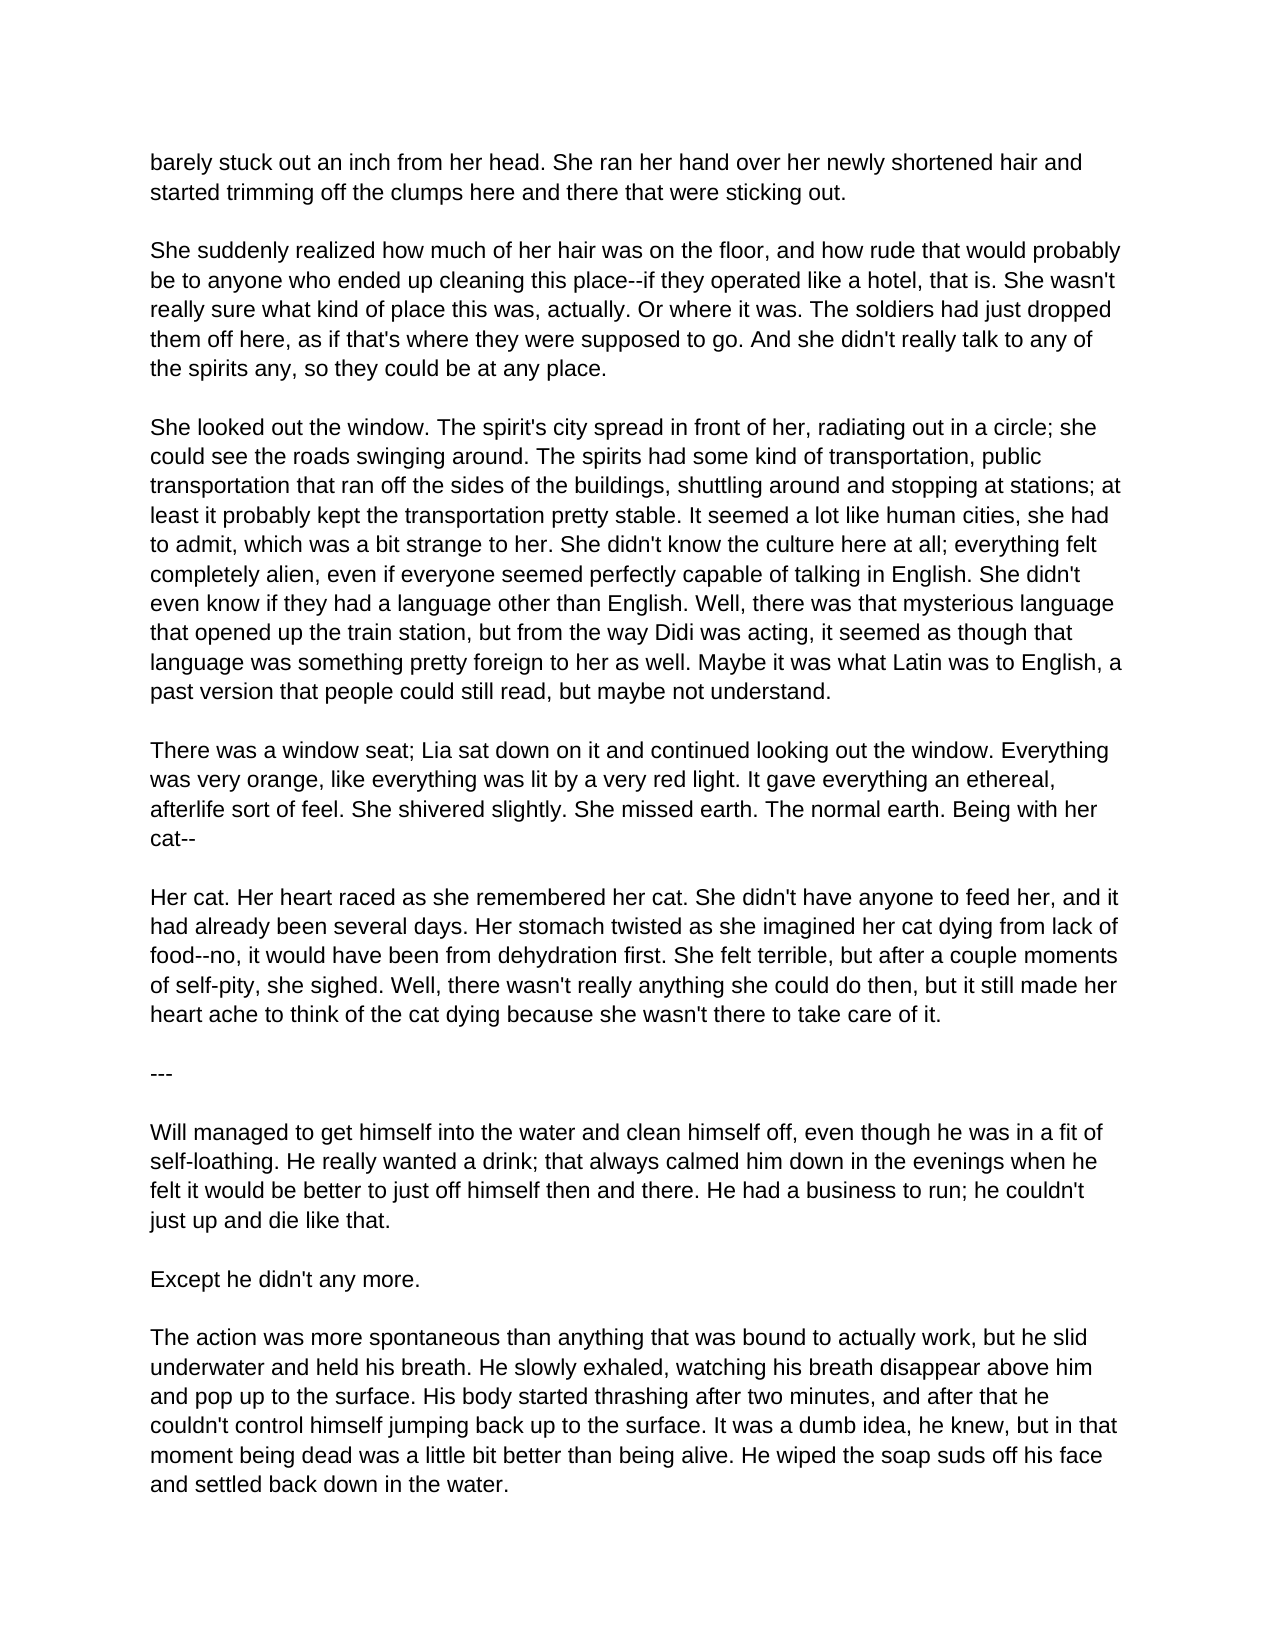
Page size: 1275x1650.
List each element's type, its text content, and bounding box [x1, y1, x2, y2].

text Her cat. Her heart raced as she remembered her cat. She didn't have anyone to feed her, and it had already been several days. Her stomach twisted as she imagined her cat dying from lack of food--no, it would have been from dehydration first. She felt terrible, but after a couple moments of self-pity, she sighed. Well, there wasn't really anything she could do then, but it still made her heart ache to think of the cat dying because she wasn't there to take care of it. [150, 884, 1125, 1027]
text She suddenly realized how much of her hair was on the floor, and how rude that would probably be to anyone who ended up cleaning this place--if they operated like a hotel, that is. She wasn't really sure what kind of place this was, actually. Or where it was. The soldiers had just dropped them off here, as if that's where they were supposed to go. And she didn't really talk to any of the spirits any, so they could be at any place. [150, 238, 1125, 381]
text barely stuck out an inch from her head. She ran her hand over her newly shortened hair and started trimming off the clumps here and there that were sticking out. [150, 150, 1125, 205]
text She looked out the window. The spirit's city spread in front of her, radiating out in a circle; she could see the roads swinging around. The spirits had some kind of transportation, public transportation that ran off the sides of the buildings, shuttling around and stopping at stations; at least it probably kept the transportation pretty stable. It seemed a lot like human cities, she had to admit, which was a bit strange to her. She didn't know the culture here at all; everything felt completely alien, even if everyone seemed perfectly capable of talking in English. She didn't even know if they had a language other than English. Well, there was that mysterious language that opened up the train station, but from the way Didi was acting, it seemed as though that language was something pretty foreign to her as well. Maybe it was what Latin was to English, a past version that people could still read, but maybe not understand. [150, 414, 1125, 704]
text Except he didn't any more. [150, 1266, 1125, 1292]
text Will managed to get himself into the water and clean himself off, even though he was in a fit of self-loathing. He really wanted a drink; that always calmed him down in the evenings when he felt it would be better to just off himself then and there. He had a business to run; he couldn't just up and die like that. [150, 1119, 1125, 1233]
text There was a window seat; Lia sat down on it and continued looking out the window. Everything was very orange, like everything was lit by a very red light. It gave everything an ethereal, afterlife sort of feel. She shivered slightly. She missed earth. The normal earth. Being with her cat-- [150, 737, 1125, 851]
text The action was more spontaneous than anything that was bound to actually work, but he slid underwater and held his breath. He slowly exhaled, watching his breath disappear above him and pop up to the surface. His body started thrashing after two minutes, and after that he couldn't control himself jumping back up to the surface. It was a dumb idea, he knew, but in that moment being dead was a little bit better than being alive. He wiped the soap suds off his face and settled back down in the water. [150, 1325, 1125, 1497]
text --- [150, 1061, 1125, 1086]
